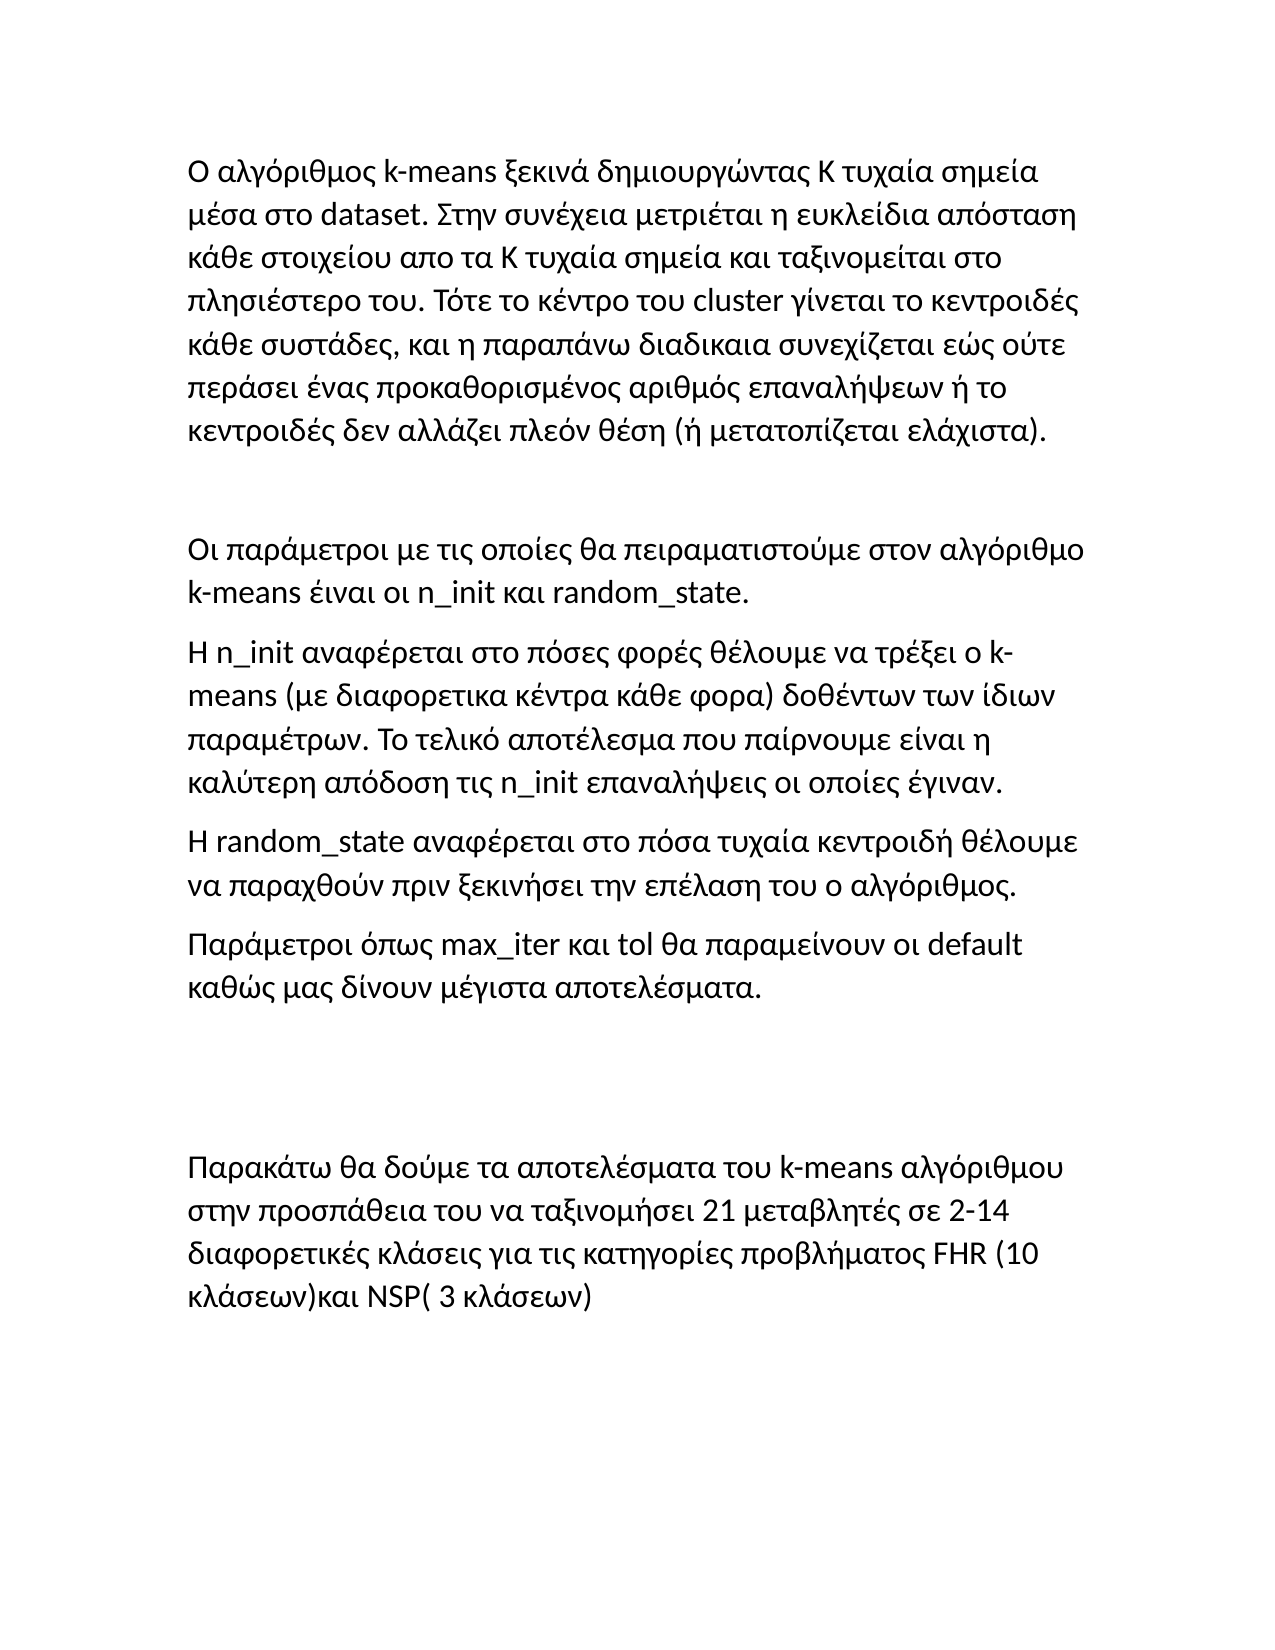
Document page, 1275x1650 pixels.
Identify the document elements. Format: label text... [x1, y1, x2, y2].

text H n_init αναφέρεται στο πόσες φορές θέλουμε να τρέξει ο k-means (με διαφορετικα κέντρα κάθε φορα) δοθέντων των ίδιων παραμέτρων. Το τελικό αποτέλεσμα που παίρνουμε είναι η καλύτερη απόδοση τις n_init επαναλήψεις οι οποίες έγιναν. [187, 631, 1087, 801]
text Παρακάτω θα δούμε τα αποτελέσματα του k-means αλγόριθμου στην προσπάθεια του να ταξινομήσει 21 μεταβλητές σε 2-14 διαφορετικές κλάσεις για τις κατηγορίες προβλήματος FHR (10 κλάσεων)και NSP( 3 κλάσεων) [187, 1146, 1087, 1316]
text Ο αλγόριθμος k-means ξεκινά δημιουργώντας Κ τυχαία σημεία μέσα στο dataset. Στην συνέχεια μετριέται η ευκλείδια απόσταση κάθε στοιχείου απο τα Κ τυχαία σημεία και ταξινομείται στο πλησιέστερο του. Τότε το κέντρο του cluster γίνεται το κεντροιδές κάθε συστάδες, και η παραπάνω διαδικαια συνεχίζεται εώς ούτε περάσει ένας προκαθορισμένος αριθμός επαναλήψεων ή το κεντροιδές δεν αλλάζει πλεόν θέση (ή μετατοπίζεται ελάχιστα). [187, 150, 1087, 449]
text Η random_state αναφέρεται στο πόσα τυχαία κεντροιδή θέλουμε να παραχθούν πριν ξεκινήσει την επέλαση του ο αλγόριθμος. [187, 820, 1087, 904]
text Παράμετροι όπως max_iter και tol θα παραμείνουν οι default καθώς μας δίνουν μέγιστα αποτελέσματα. [187, 923, 1087, 1007]
text Οι παράμετροι με τις οποίες θα πειραματιστούμε στον αλγόριθμο k-means έιναι οι n_init και random_state. [187, 528, 1087, 612]
